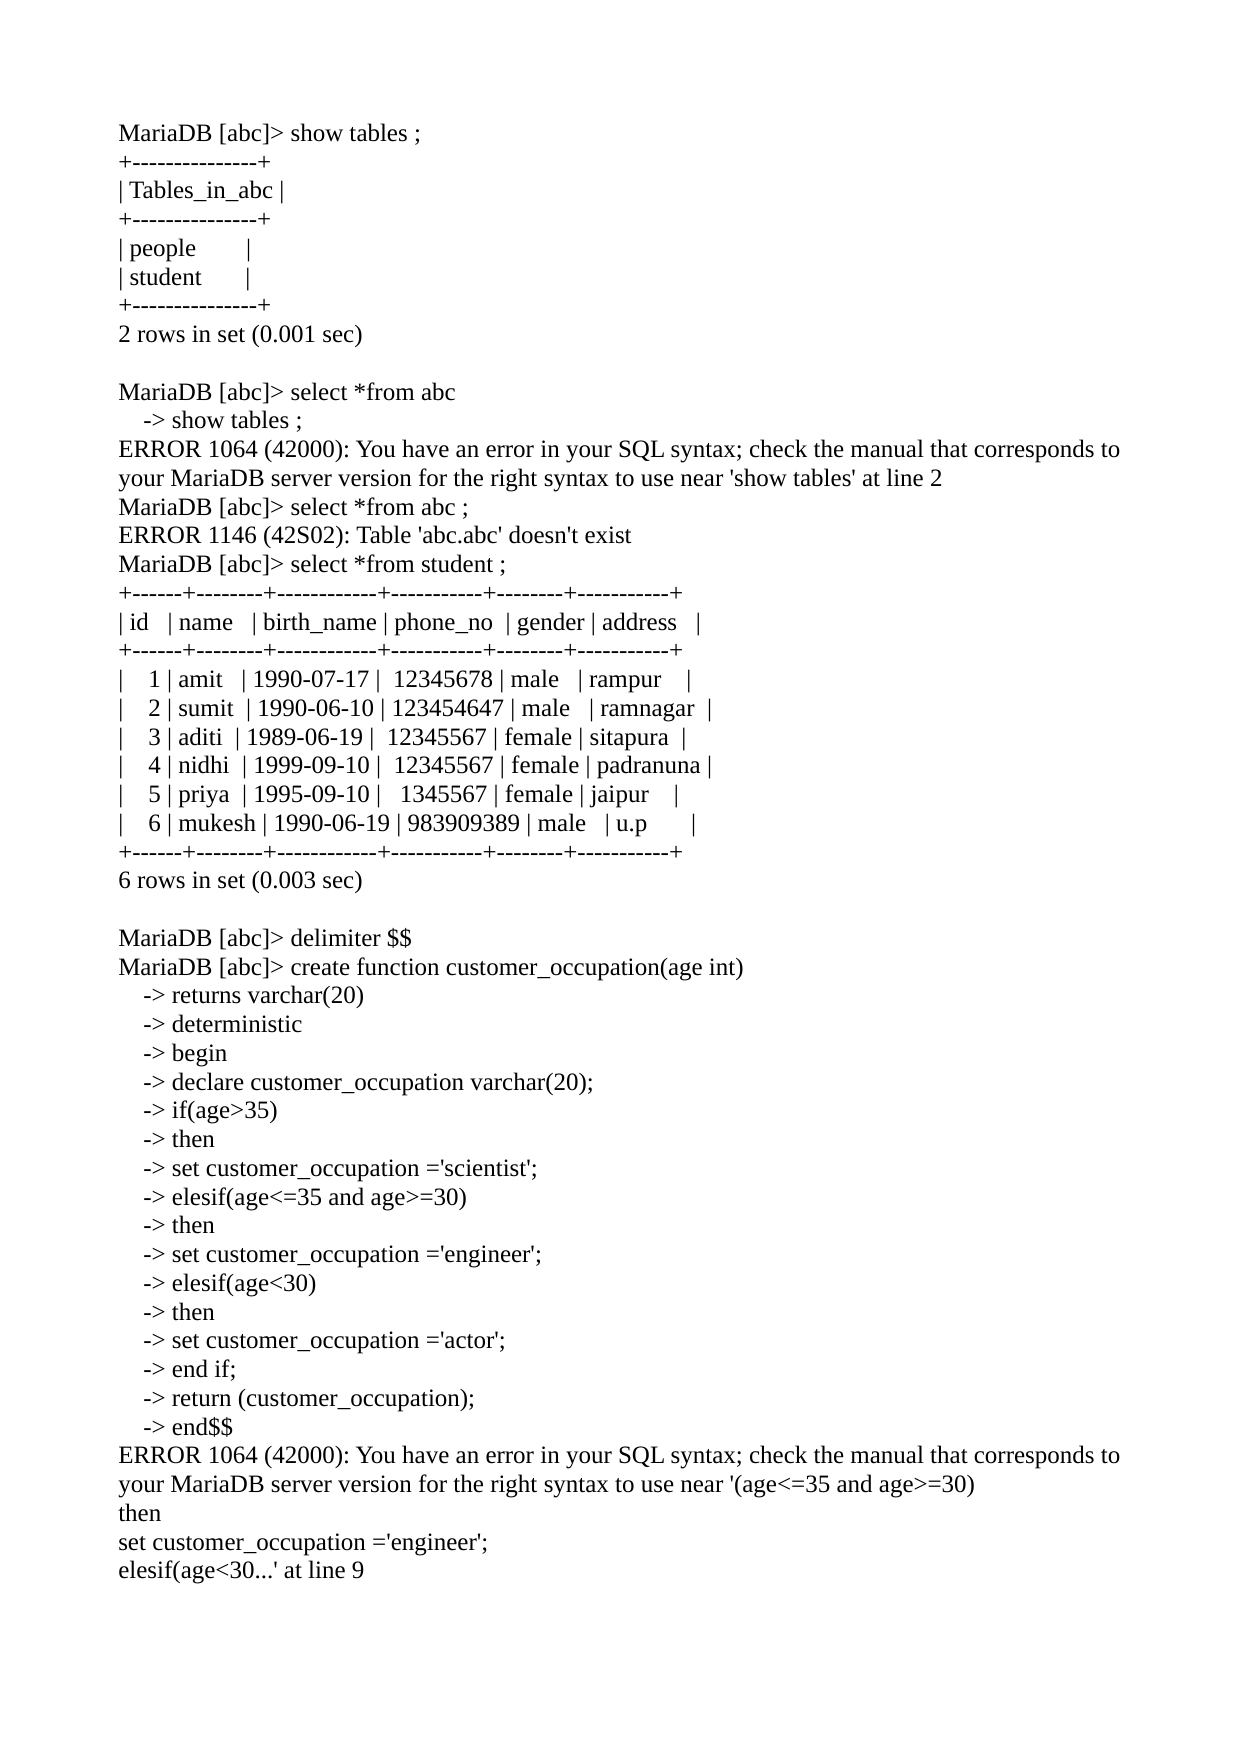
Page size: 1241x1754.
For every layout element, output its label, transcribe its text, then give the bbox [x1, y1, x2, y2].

text +------+--------+------------+-----------+--------+-----------+ [118, 578, 1122, 607]
text -> then [118, 1211, 1122, 1239]
text MariaDB [abc]> select *from abc ; [118, 492, 1122, 521]
text 2 rows in set (0.001 sec) [118, 319, 1122, 348]
text -> declare customer_occupation varchar(20); [118, 1067, 1122, 1096]
text MariaDB [abc]> create function customer_occupation(age int) [118, 952, 1122, 981]
text -> begin [118, 1038, 1122, 1067]
text +------+--------+------------+-----------+--------+-----------+ [118, 636, 1122, 664]
text ERROR 1146 (42S02): Table 'abc.abc' doesn't exist [118, 521, 1122, 549]
text | 3 | aditi | 1989-06-19 | 12345567 | female | sitapura | [118, 722, 1122, 751]
text -> then [118, 1124, 1122, 1153]
text | student | [118, 262, 1122, 291]
text +------+--------+------------+-----------+--------+-----------+ [118, 837, 1122, 866]
text -> set customer_occupation ='engineer'; [118, 1239, 1122, 1268]
text | people | [118, 233, 1122, 262]
text MariaDB [abc]> show tables ; [118, 118, 1122, 147]
text | 2 | sumit | 1990-06-10 | 123454647 | male | ramnagar | [118, 693, 1122, 722]
text set customer_occupation ='engineer'; [118, 1527, 1122, 1556]
text MariaDB [abc]> select *from abc [118, 377, 1122, 406]
text -> elesif(age<30) [118, 1268, 1122, 1297]
text -> elesif(age<=35 and age>=30) [118, 1182, 1122, 1211]
text -> set customer_occupation ='scientist'; [118, 1153, 1122, 1182]
text +---------------+ [118, 147, 1122, 176]
text | 1 | amit | 1990-07-17 | 12345678 | male | rampur | [118, 664, 1122, 693]
text -> end if; [118, 1354, 1122, 1383]
text | 6 | mukesh | 1990-06-19 | 983909389 | male | u.p | [118, 808, 1122, 837]
text -> deterministic [118, 1009, 1122, 1038]
text ERROR 1064 (42000): You have an error in your SQL syntax; check the manual that corresponds to your MariaDB server version for the right syntax to use near '(age<=35 and age>=30) [118, 1441, 1122, 1498]
text -> then [118, 1297, 1122, 1326]
text -> end$$ [118, 1412, 1122, 1441]
text then [118, 1498, 1122, 1527]
text -> show tables ; [118, 406, 1122, 434]
text | Tables_in_abc | [118, 176, 1122, 204]
text | id | name | birth_name | phone_no | gender | address | [118, 607, 1122, 636]
text | 5 | priya | 1995-09-10 | 1345567 | female | jaipur | [118, 779, 1122, 808]
text 6 rows in set (0.003 sec) [118, 866, 1122, 894]
text -> return (customer_occupation); [118, 1383, 1122, 1412]
text -> returns varchar(20) [118, 981, 1122, 1009]
text | 4 | nidhi | 1999-09-10 | 12345567 | female | padranuna | [118, 751, 1122, 779]
text +---------------+ [118, 204, 1122, 233]
text ERROR 1064 (42000): You have an error in your SQL syntax; check the manual that corresponds to your MariaDB server version for the right syntax to use near 'show tables' at line 2 [118, 434, 1122, 492]
text +---------------+ [118, 291, 1122, 319]
text -> if(age>35) [118, 1096, 1122, 1124]
text elesif(age<30...' at line 9 [118, 1556, 1122, 1584]
text MariaDB [abc]> select *from student ; [118, 549, 1122, 578]
text -> set customer_occupation ='actor'; [118, 1326, 1122, 1354]
text MariaDB [abc]> delimiter $$ [118, 923, 1122, 952]
